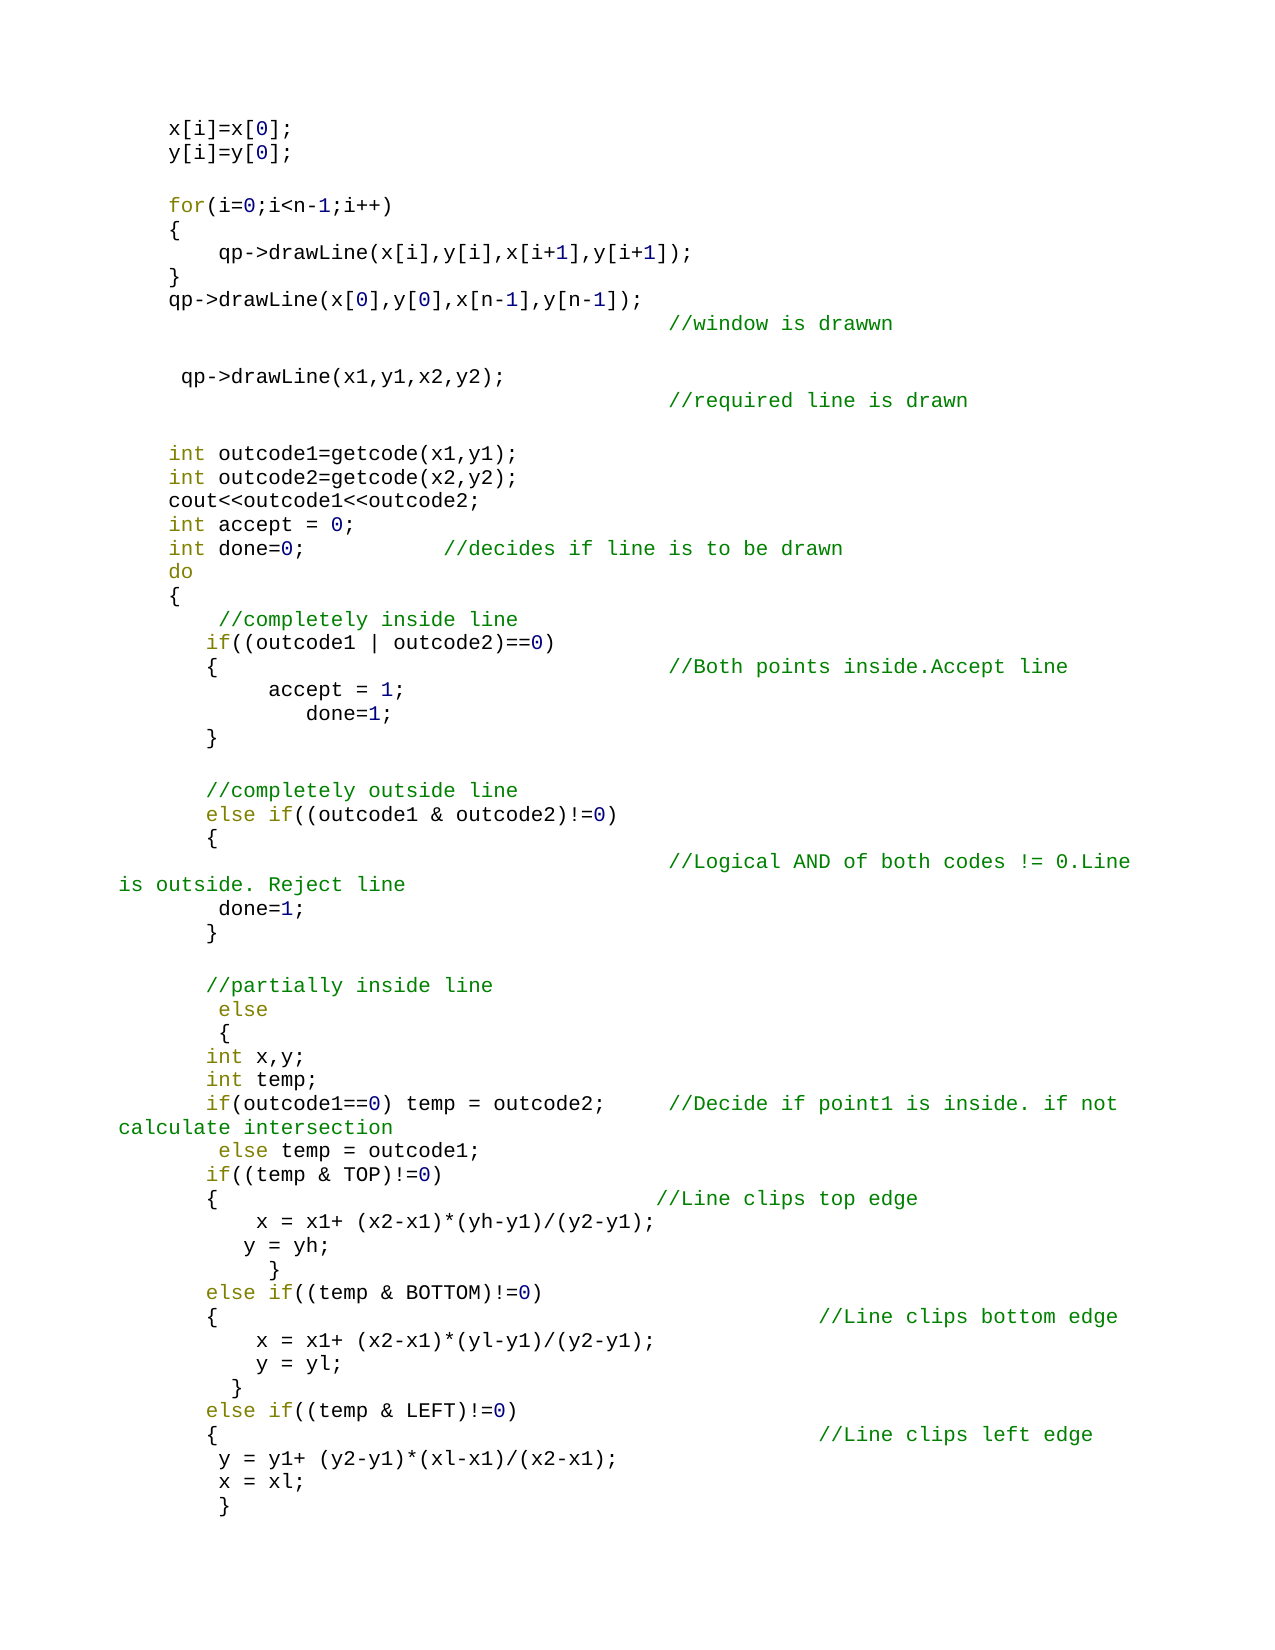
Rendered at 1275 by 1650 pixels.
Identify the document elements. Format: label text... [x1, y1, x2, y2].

text done=1; [118, 703, 1157, 727]
text y = y1+ (y2-y1)*(xl-x1)/(x2-x1); [118, 1448, 1157, 1471]
text else if((temp & BOTTOM)!=0) [118, 1282, 1157, 1306]
text { //Line clips bottom edge [118, 1306, 1157, 1329]
text else temp = outcode1; [118, 1140, 1157, 1164]
text done=1; [118, 898, 1157, 922]
text } [118, 1377, 1157, 1401]
text //required line is drawn [118, 390, 1157, 413]
text } [118, 1259, 1157, 1282]
text { //Line clips top edge [118, 1188, 1157, 1211]
text for(i=0;i<n-1;i++) [118, 195, 1157, 218]
text int outcode2=getcode(x2,y2); [118, 467, 1157, 490]
text int temp; [118, 1069, 1157, 1093]
text } [118, 266, 1157, 289]
text y = yh; [118, 1235, 1157, 1259]
text y = yl; [118, 1353, 1157, 1377]
text { [118, 827, 1157, 851]
text int outcode1=getcode(x1,y1); [118, 443, 1157, 467]
text do [118, 561, 1157, 585]
text } [118, 922, 1157, 945]
text if((outcode1 | outcode2)==0) [118, 632, 1157, 656]
text { //Line clips left edge [118, 1424, 1157, 1448]
text int done=0; //decides if line is to be drawn [118, 538, 1157, 561]
text //partially inside line [118, 975, 1157, 998]
text qp->drawLine(x[i],y[i],x[i+1],y[i+1]); [118, 242, 1157, 266]
text { [118, 1022, 1157, 1046]
text { [118, 585, 1157, 608]
text { [118, 218, 1157, 242]
text int accept = 0; [118, 514, 1157, 538]
text x = xl; [118, 1471, 1157, 1495]
text //Logical AND of both codes != 0.Line is outside. Reject line [118, 851, 1157, 898]
text if((temp & TOP)!=0) [118, 1164, 1157, 1188]
text qp->drawLine(x1,y1,x2,y2); [118, 366, 1157, 390]
text x = x1+ (x2-x1)*(yl-y1)/(y2-y1); [118, 1329, 1157, 1353]
text x[i]=x[0]; [118, 118, 1157, 142]
text } [118, 1495, 1157, 1519]
text else [118, 998, 1157, 1022]
text qp->drawLine(x[0],y[0],x[n-1],y[n-1]); [118, 289, 1157, 313]
text cout<<outcode1<<outcode2; [118, 490, 1157, 514]
text } [118, 727, 1157, 750]
text //completely inside line [118, 608, 1157, 632]
text //window is drawwn [118, 313, 1157, 337]
text if(outcode1==0) temp = outcode2; //Decide if point1 is inside. if not calculate intersection [118, 1093, 1157, 1140]
text else if((outcode1 & outcode2)!=0) [118, 803, 1157, 827]
text int x,y; [118, 1046, 1157, 1069]
text //completely outside line [118, 780, 1157, 803]
text { //Both points inside.Accept line [118, 656, 1157, 679]
text else if((temp & LEFT)!=0) [118, 1401, 1157, 1424]
text x = x1+ (x2-x1)*(yh-y1)/(y2-y1); [118, 1211, 1157, 1235]
text y[i]=y[0]; [118, 142, 1157, 165]
text accept = 1; [118, 679, 1157, 703]
